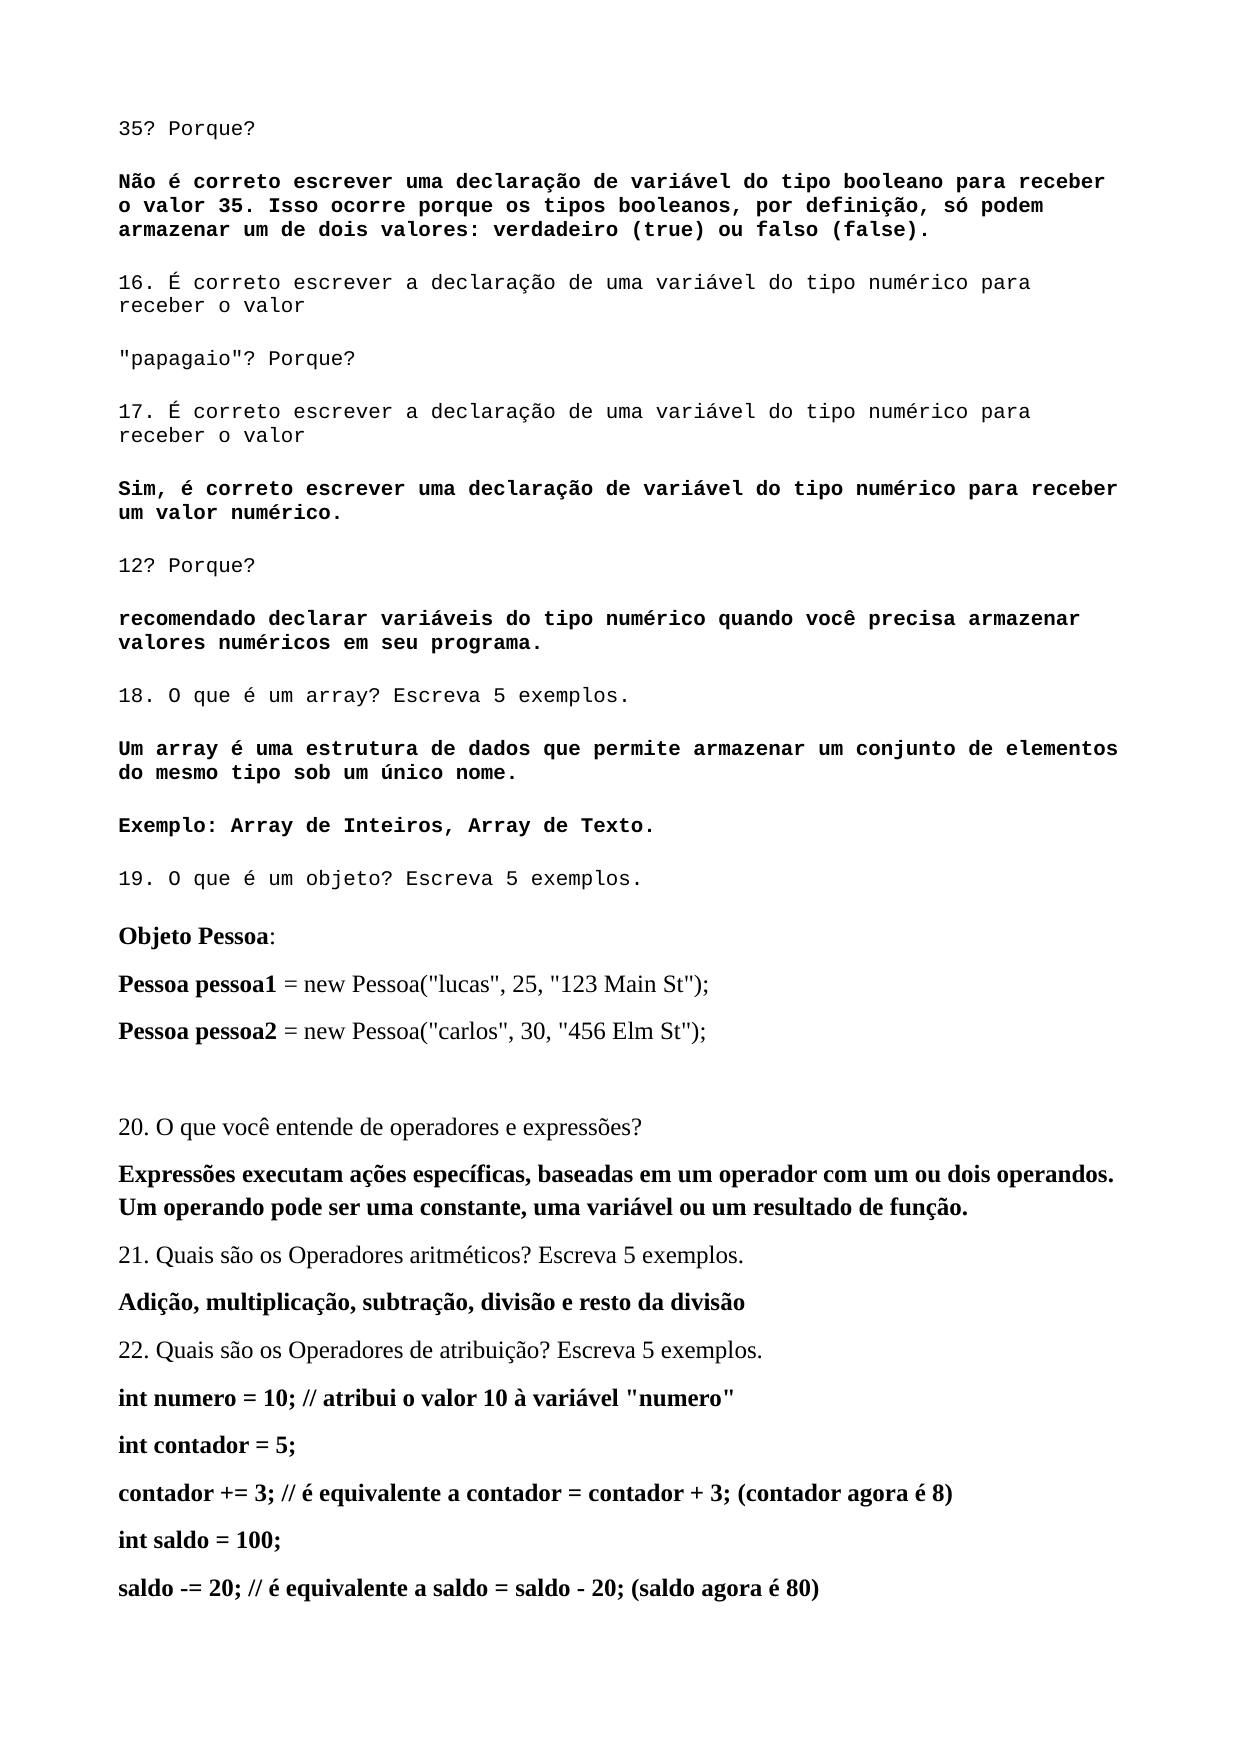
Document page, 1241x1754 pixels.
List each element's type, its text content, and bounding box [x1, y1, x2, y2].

text Expressões executam ações específicas, baseadas em um operador com um ou dois operandos. Um operando pode ser uma constante, uma variável ou um resultado de função. [118, 1159, 1122, 1221]
text 19. O que é um objeto? Escreva 5 exemplos. [118, 868, 1122, 892]
text Um array é uma estrutura de dados que permite armazenar um conjunto de elementos do mesmo tipo sob um único nome. [118, 738, 1122, 785]
text 18. O que é um array? Escreva 5 exemplos. [118, 685, 1122, 709]
text int contador = 5; [118, 1430, 1122, 1459]
text Adição, multiplicação, subtração, divisão e resto da divisão [118, 1287, 1122, 1316]
text Pessoa pessoa2 = new Pessoa("carlos", 30, "456 Elm St"); [118, 1016, 1122, 1045]
text int numero = 10; // atribui o valor 10 à variável "numero" [118, 1383, 1122, 1411]
text Objeto Pessoa: [118, 921, 1122, 950]
text 21. Quais são os Operadores aritméticos? Escreva 5 exemplos. [118, 1240, 1122, 1268]
text "papagaio"? Porque? [118, 348, 1122, 372]
text Não é correto escrever uma declaração de variável do tipo booleano para receber o valor 35. Isso ocorre porque os tipos booleanos, por definição, só podem armazenar um de dois valores: verdadeiro (true) ou falso (false). [118, 171, 1122, 242]
text Sim, é correto escrever uma declaração de variável do tipo numérico para receber um valor numérico. [118, 478, 1122, 526]
text 12? Porque? [118, 555, 1122, 579]
text int saldo = 100; [118, 1525, 1122, 1554]
text saldo -= 20; // é equivalente a saldo = saldo - 20; (saldo agora é 80) [118, 1573, 1122, 1602]
text Pessoa pessoa1 = new Pessoa("lucas", 25, "123 Main St"); [118, 969, 1122, 997]
text recomendado declarar variáveis do tipo numérico quando você precisa armazenar valores numéricos em seu programa. [118, 608, 1122, 656]
text Exemplo: Array de Inteiros, Array de Texto. [118, 815, 1122, 838]
text 17. É correto escrever a declaração de uma variável do tipo numérico para receber o valor [118, 402, 1122, 449]
text 20. O que você entende de operadores e expressões? [118, 1112, 1122, 1140]
text contador += 3; // é equivalente a contador = contador + 3; (contador agora é 8) [118, 1478, 1122, 1507]
text 16. É correto escrever a declaração de uma variável do tipo numérico para receber o valor [118, 272, 1122, 319]
text 22. Quais são os Operadores de atribuição? Escreva 5 exemplos. [118, 1335, 1122, 1364]
text 35? Porque? [118, 118, 1122, 142]
